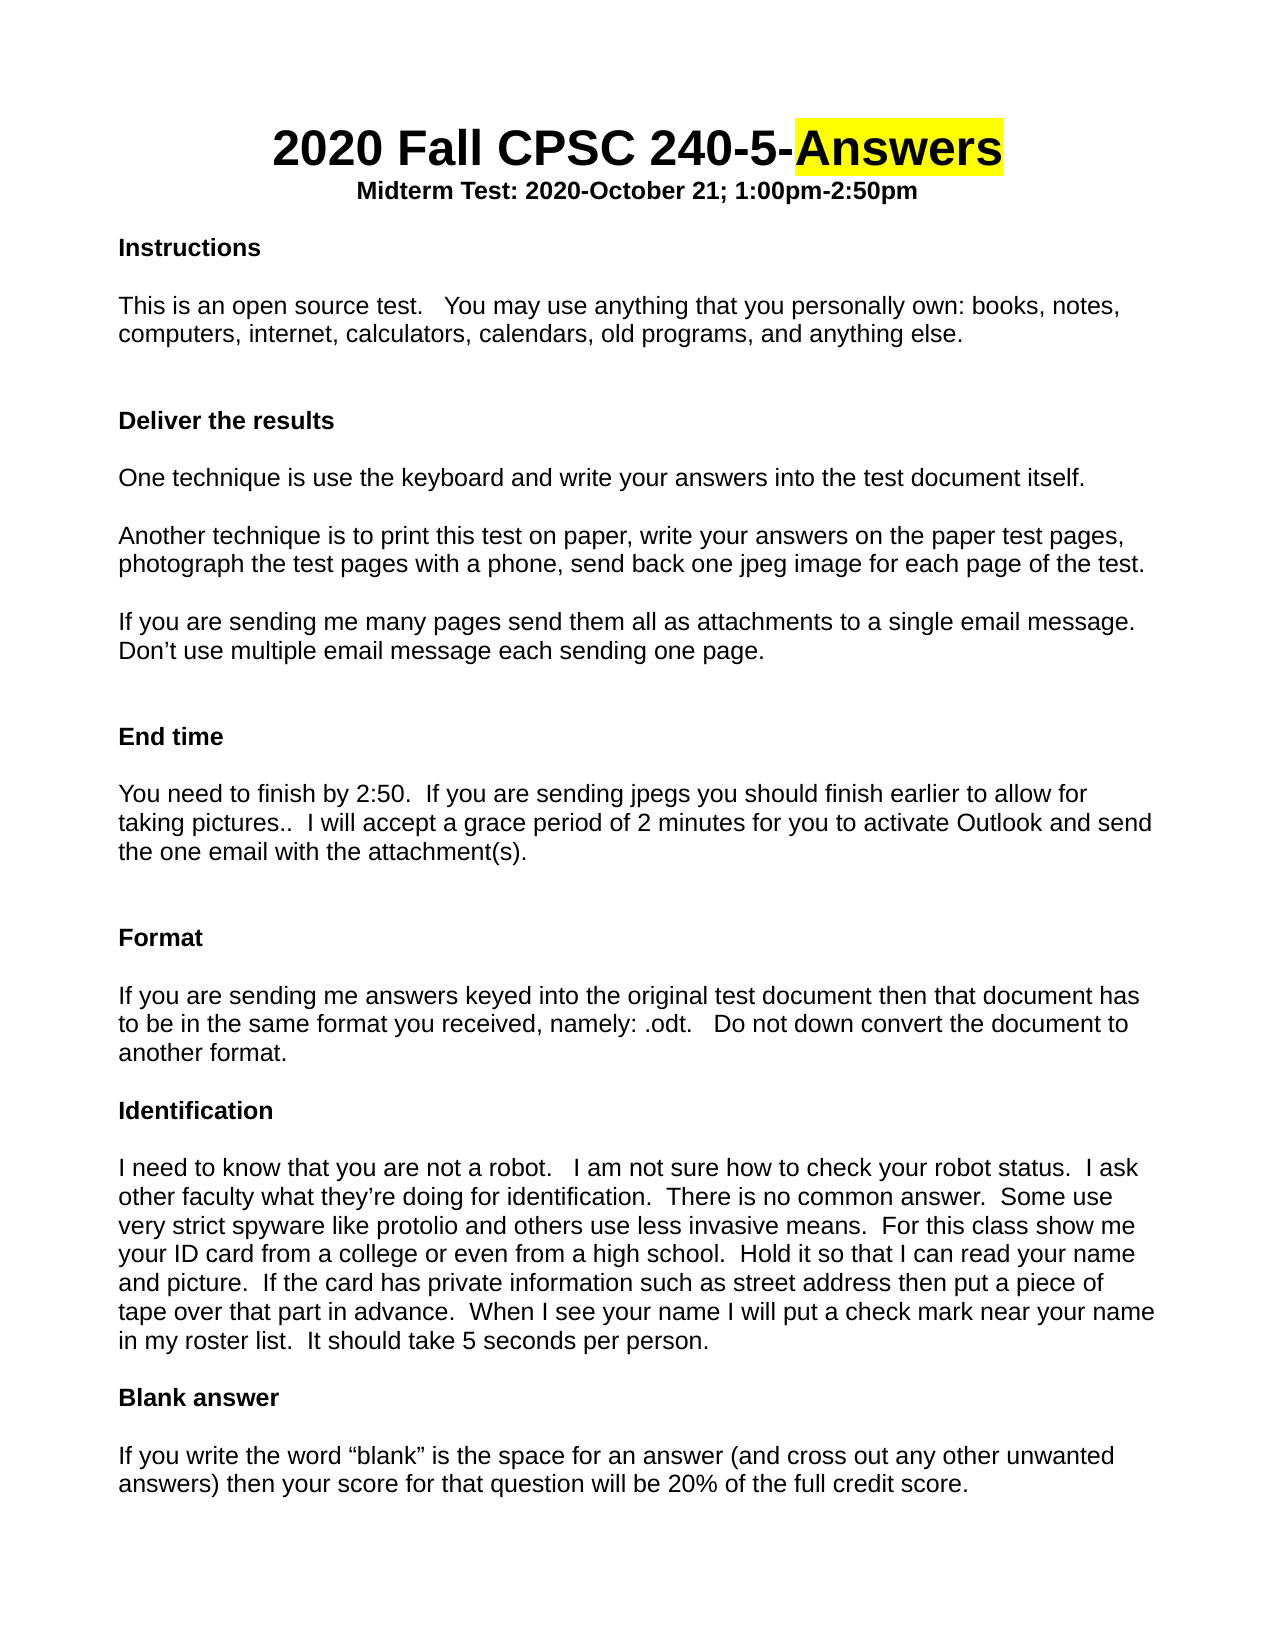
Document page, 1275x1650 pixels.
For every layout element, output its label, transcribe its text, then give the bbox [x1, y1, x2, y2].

text I need to know that you are not a robot. I am not sure how to check your robot status. I ask other faculty what they’re doing for identification. There is no common answer. Some use very strict spyware like protolio and others use less invasive means. For this class show me your ID card from a college or even from a high school. Hold it so that I can read your name and picture. If the card has private information such as street address then put a piece of tape over that part in advance. When I see your name I will put a check mark near your name in my roster list. It should take 5 seconds per person. [118, 1153, 1157, 1354]
text Deliver the results [118, 406, 1157, 434]
text Another technique is to print this test on paper, write your answers on the paper test pages, photograph the test pages with a phone, send back one jpeg image for each page of the test. [118, 521, 1157, 578]
text If you are sending me many pages send them all as attachments to a single email message. Don’t use multiple email message each sending one page. [118, 607, 1157, 664]
text Identification [118, 1096, 1157, 1124]
text You need to finish by 2:50. If you are sending jpegs you should finish earlier to allow for taking pictures.. I will accept a grace period of 2 minutes for you to activate Outlook and send the one email with the attachment(s). [118, 779, 1157, 866]
text Blank answer [118, 1383, 1157, 1412]
text One technique is use the keyboard and write your answers into the test document itself. [118, 463, 1157, 492]
text Instructions [118, 233, 1157, 262]
text Format [118, 923, 1157, 952]
text Midterm Test: 2020-October 21; 1:00pm-2:50pm [118, 176, 1157, 204]
text This is an open source test. You may use anything that you personally own: books, notes, computers, internet, calculators, calendars, old programs, and anything else. [118, 291, 1157, 348]
text If you are sending me answers keyed into the original test document then that document has to be in the same format you received, namely: .odt. Do not down convert the document to another format. [118, 981, 1157, 1067]
text If you write the word “blank” is the space for an answer (and cross out any other unwanted answers) then your score for that question will be 20% of the full credit score. [118, 1441, 1157, 1498]
text End time [118, 722, 1157, 751]
text 2020 Fall CPSC 240-5-Answers [118, 118, 1157, 176]
